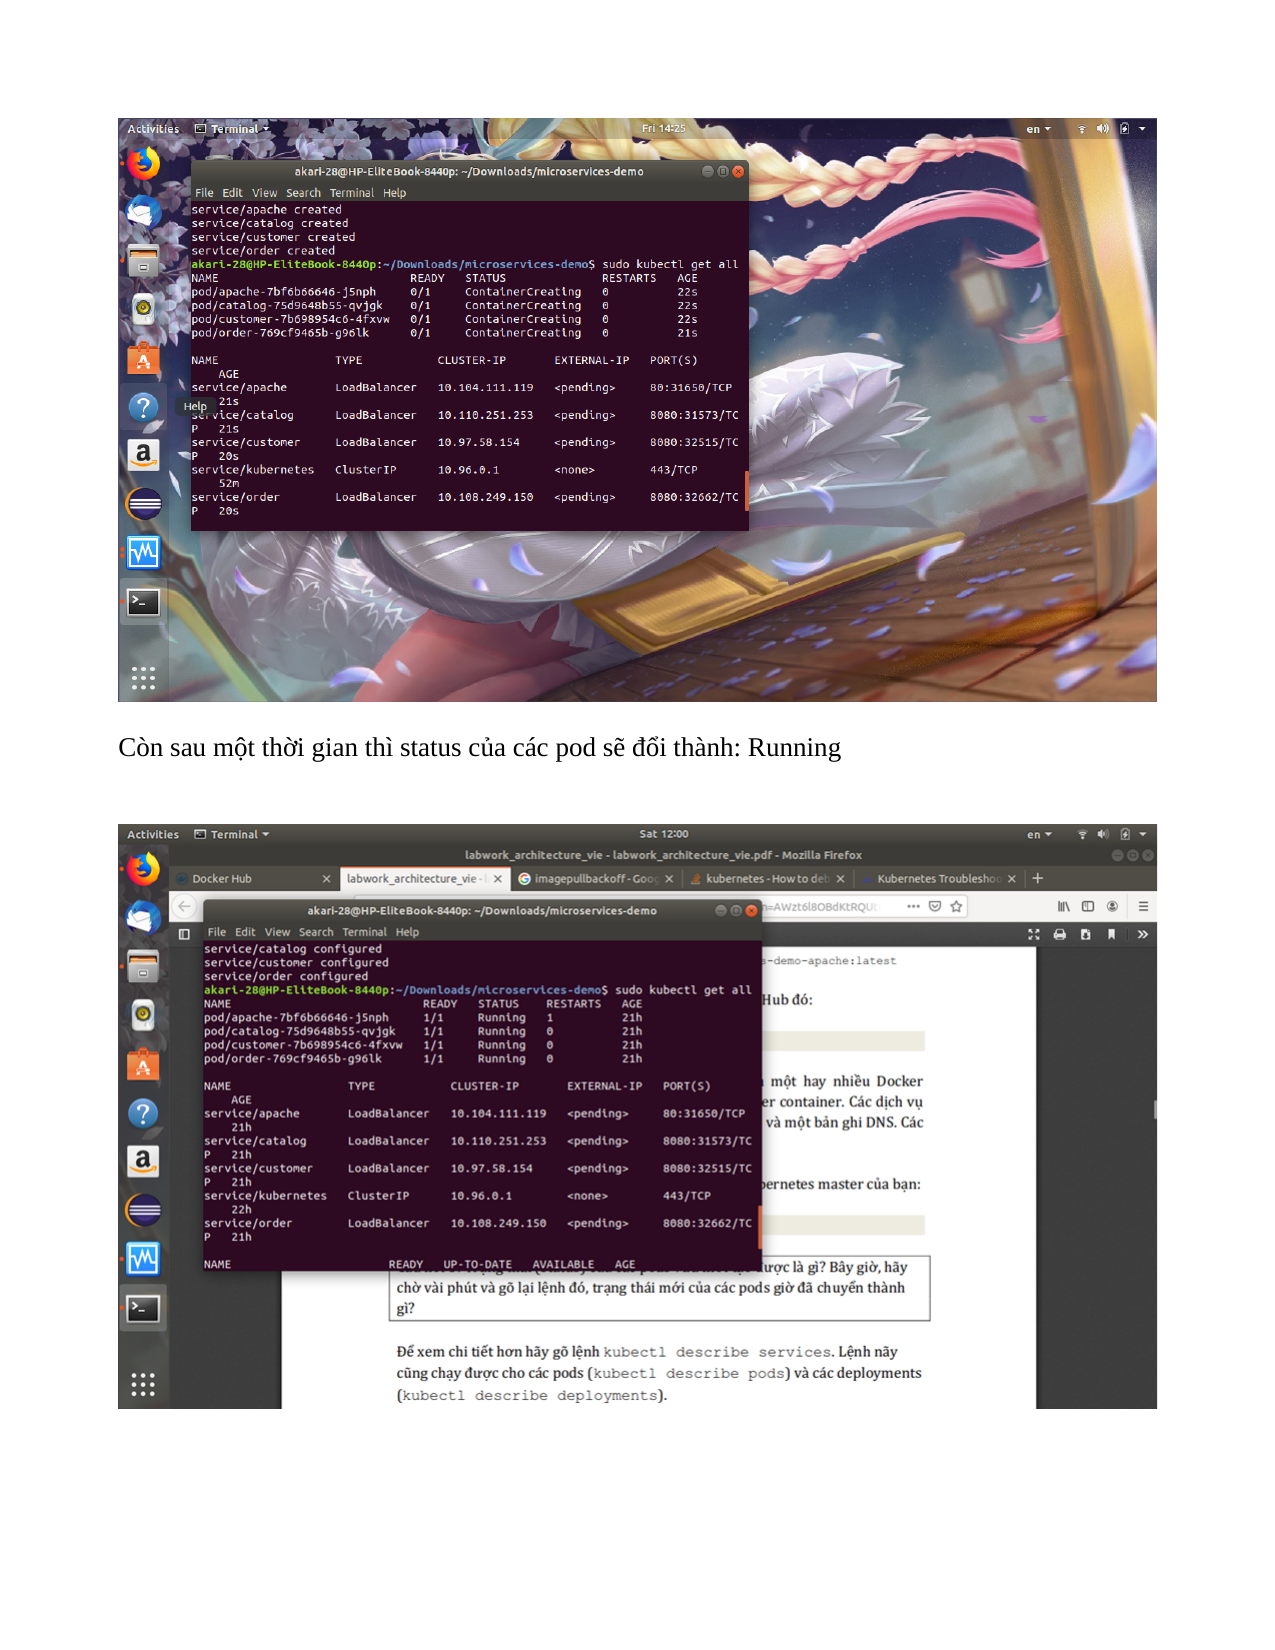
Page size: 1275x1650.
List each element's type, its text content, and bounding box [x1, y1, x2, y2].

text Còn sau một thời gian thì status của các pod sẽ đổi thành: Running [118, 731, 1157, 762]
